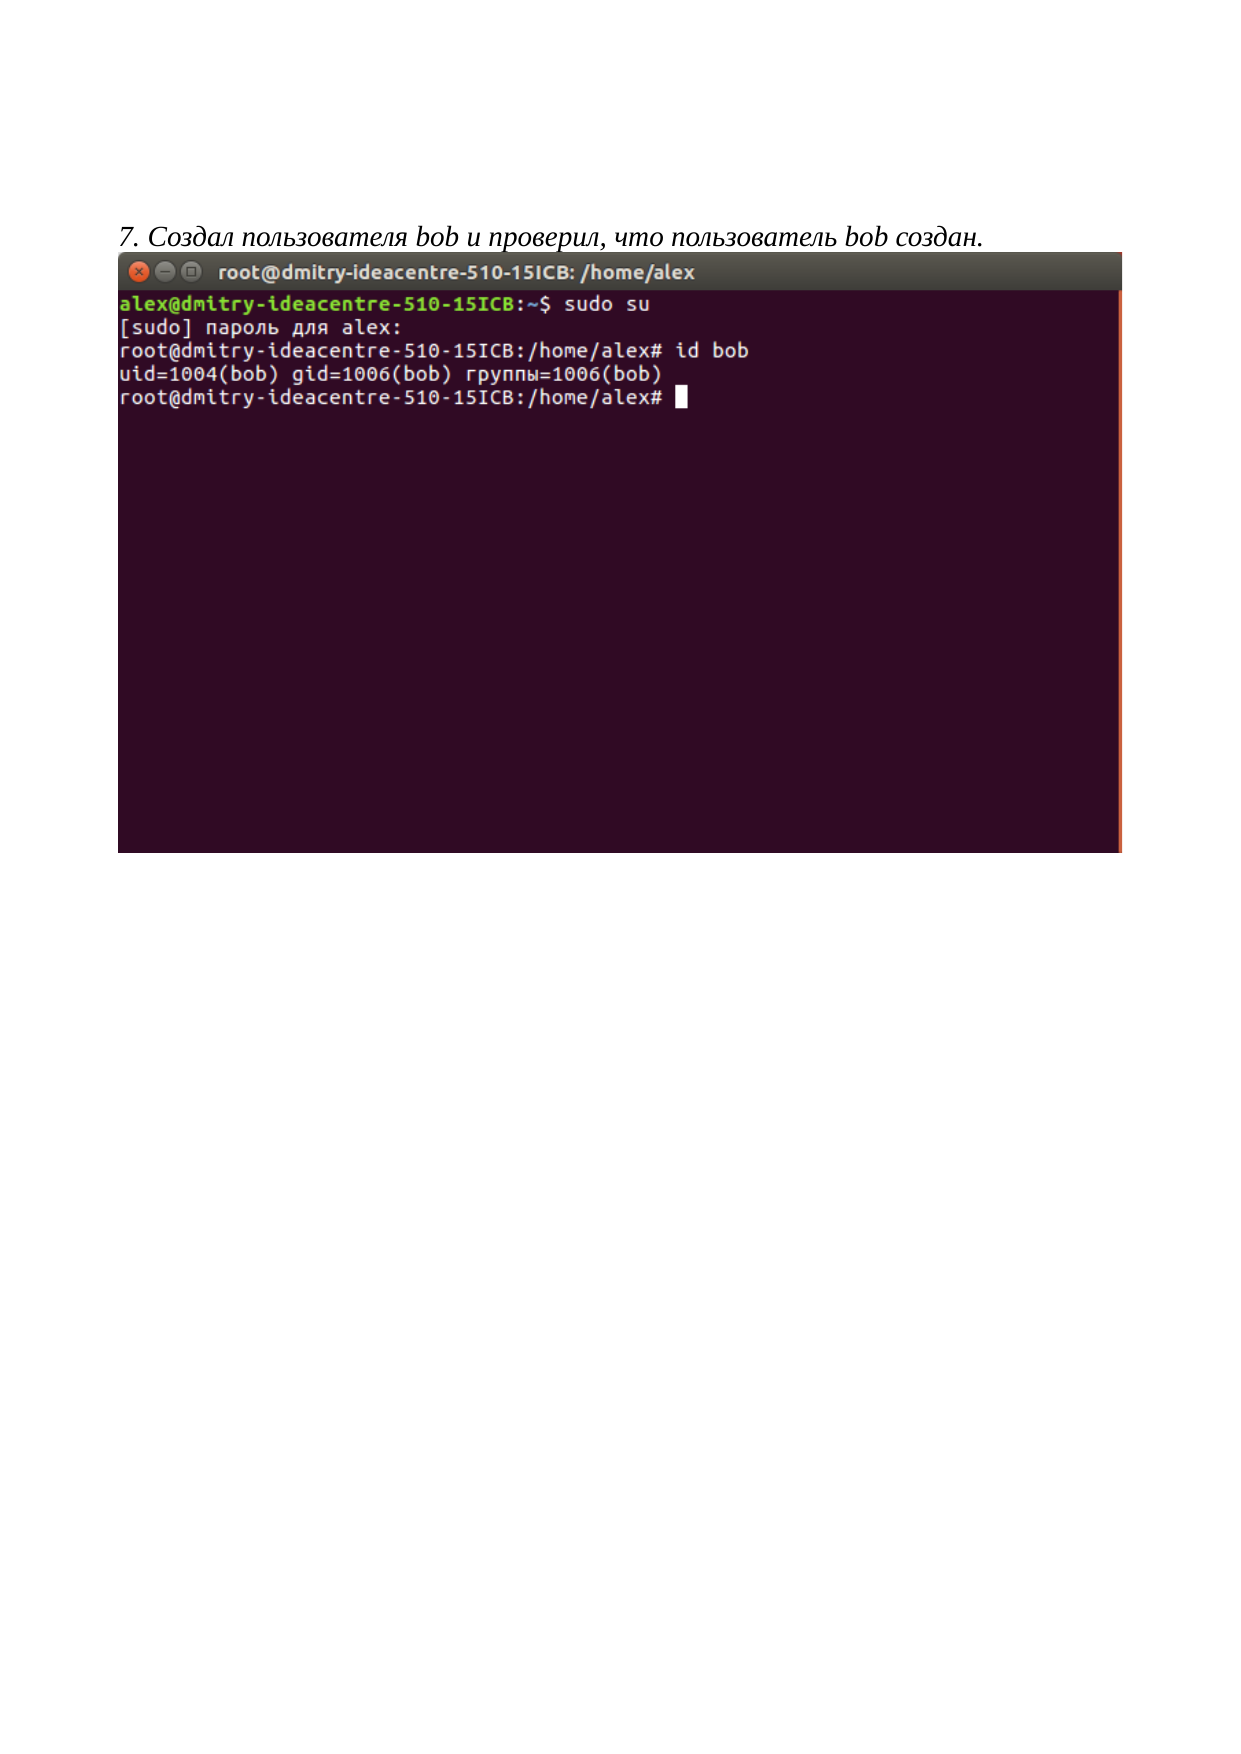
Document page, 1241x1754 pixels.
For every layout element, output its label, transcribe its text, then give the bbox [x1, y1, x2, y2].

text 7. Создал пользователя bob и проверил, что пользователь bob создан. [118, 219, 1122, 252]
picture [118, 252, 1123, 853]
